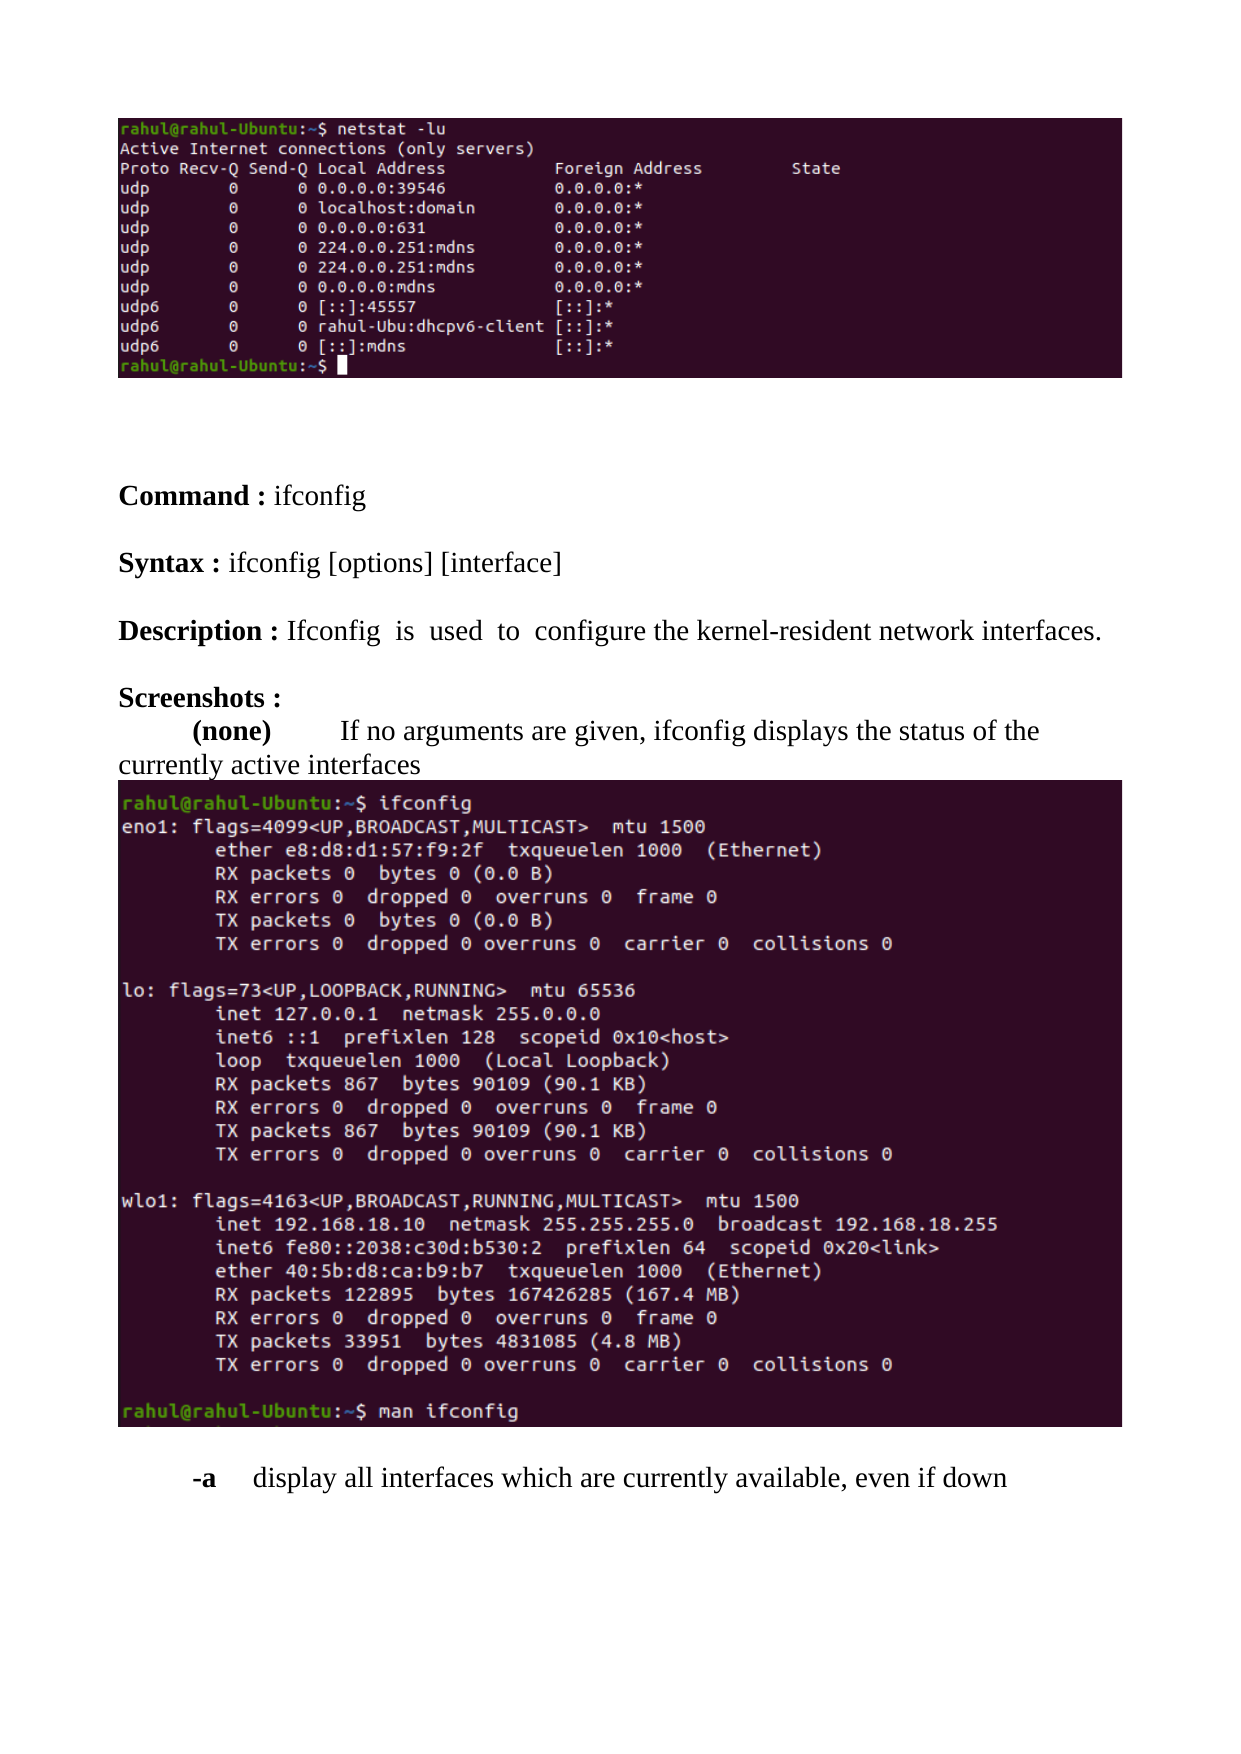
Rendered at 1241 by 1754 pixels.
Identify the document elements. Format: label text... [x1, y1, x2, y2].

text Syntax : ifconfig [options] [interface] [118, 546, 1122, 579]
text -a display all interfaces which are currently available, even if down [118, 1460, 1122, 1493]
text Description : Ifconfig is used to configure the kernel-resident network interfaces. [118, 613, 1122, 646]
text (none) If no arguments are given, ifconfig displays the status of the currently active interfaces [118, 713, 1122, 780]
picture [118, 780, 1123, 1427]
text Screenshots : [118, 680, 1122, 713]
picture [118, 118, 1123, 378]
text Command : ifconfig [118, 478, 1122, 512]
